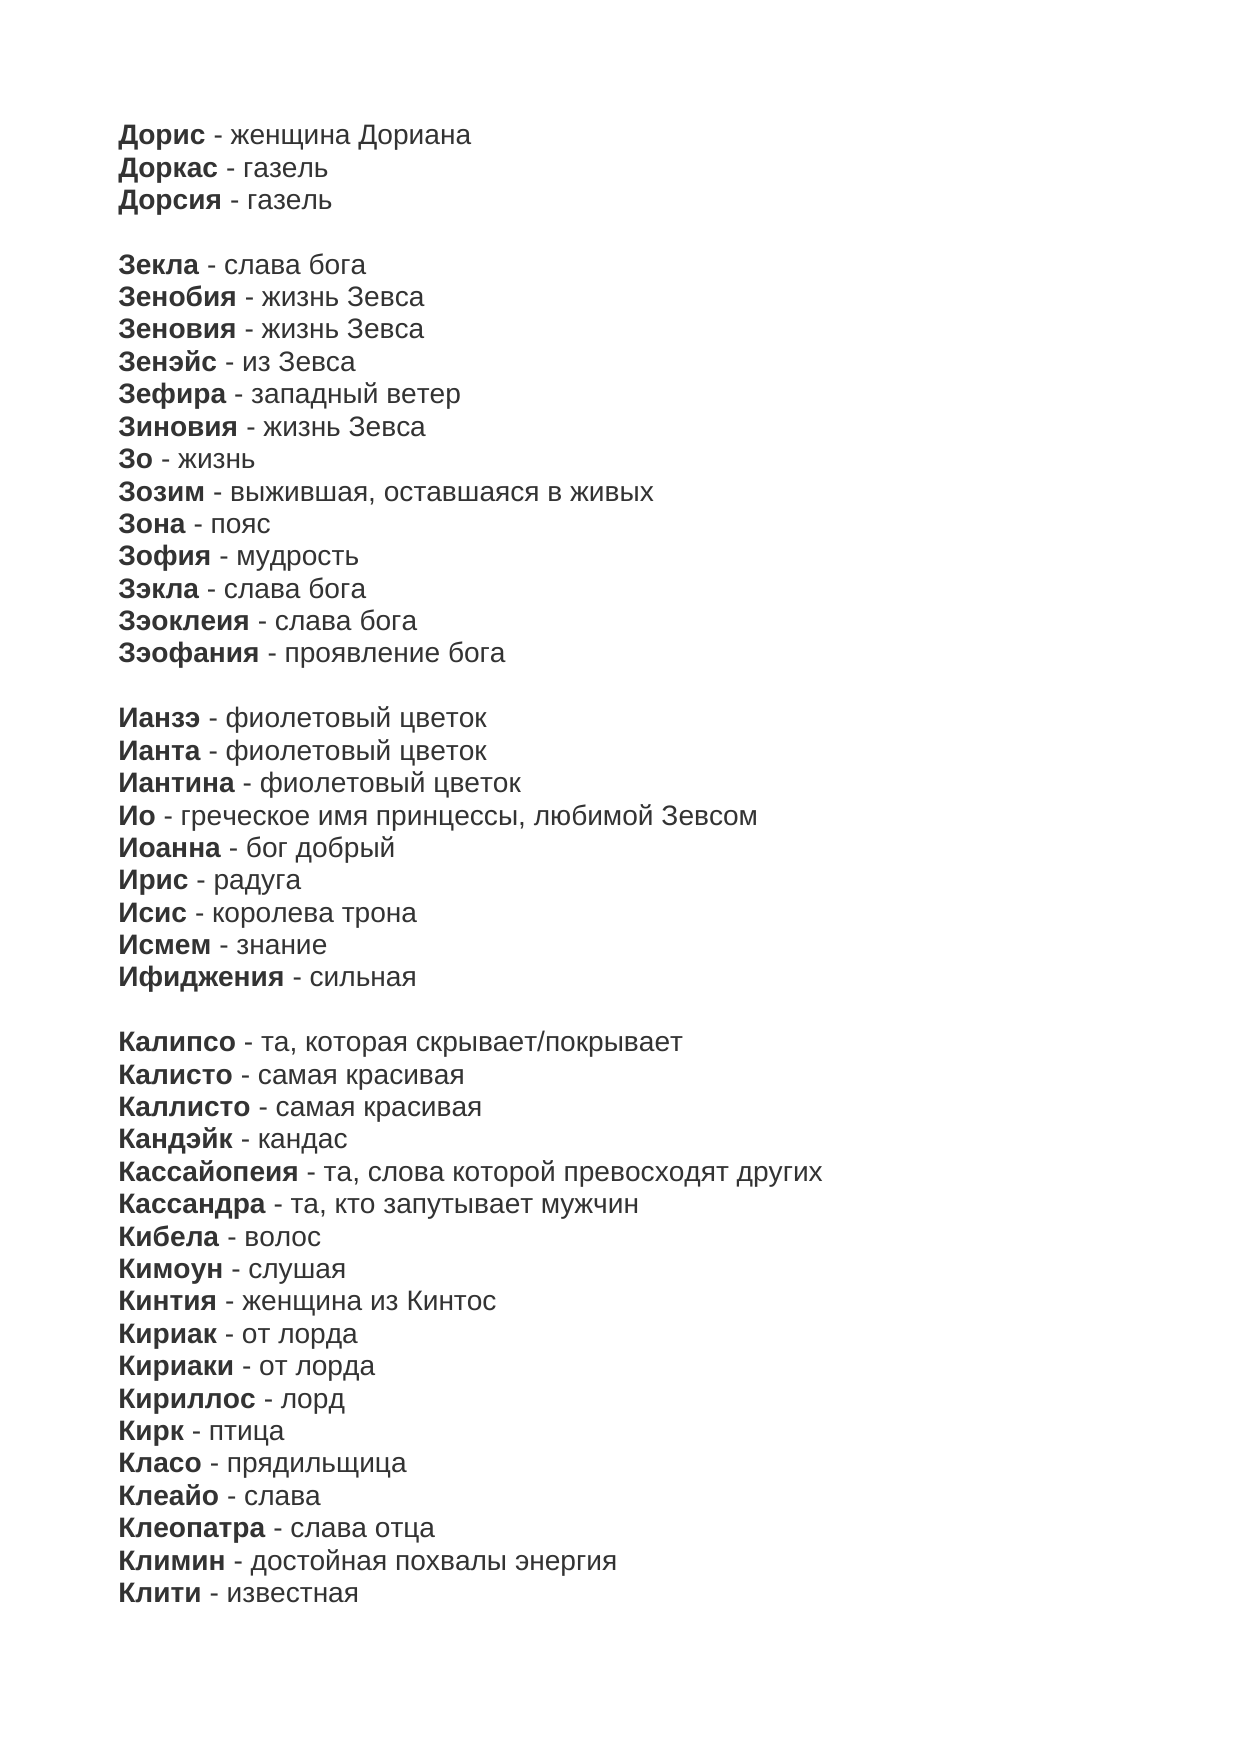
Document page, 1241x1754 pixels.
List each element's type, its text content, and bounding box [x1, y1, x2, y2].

text Дорис - женщина Дориана Доркас - газель Дорсия - газель Зекла - слава бога Зенобия - жизнь Зевса Зеновия - жизнь Зевса Зенэйс - из Зевса Зефира - западный ветер Зиновия - жизнь Зевса Зо - жизнь Зозим - выжившая, оставшаяся в живых Зона - пояс Зофия - мудрость Зэкла - слава бога Зэоклеия - слава бога Зэофания - проявление бога Ианзэ - фиолетовый цветок Ианта - фиолетовый цветок Иантина - фиолетовый цветок Ио - греческое имя принцессы, любимой Зевсом Иоанна - бог добрый Ирис - радуга Исис - королева трона Исмем - знание Ифиджения - сильная Калипсо - та, которая скрывает/покрывает Калисто - самая красивая Каллисто - самая красивая Кандэйк - кандас Кассайопеия - та, слова которой превосходят других Кассандра - та, кто запутывает мужчин Кибела - волос Кимоун - слушая Кинтия - женщина из Кинтос Кириак - от лорда Кириаки - от лорда Кириллос - лорд Кирк - птица Класо - прядильщица Клеайо - слава Клеопатра - слава отца Климин - достойная похвалы энергия Клити - известная [118, 118, 1122, 1608]
